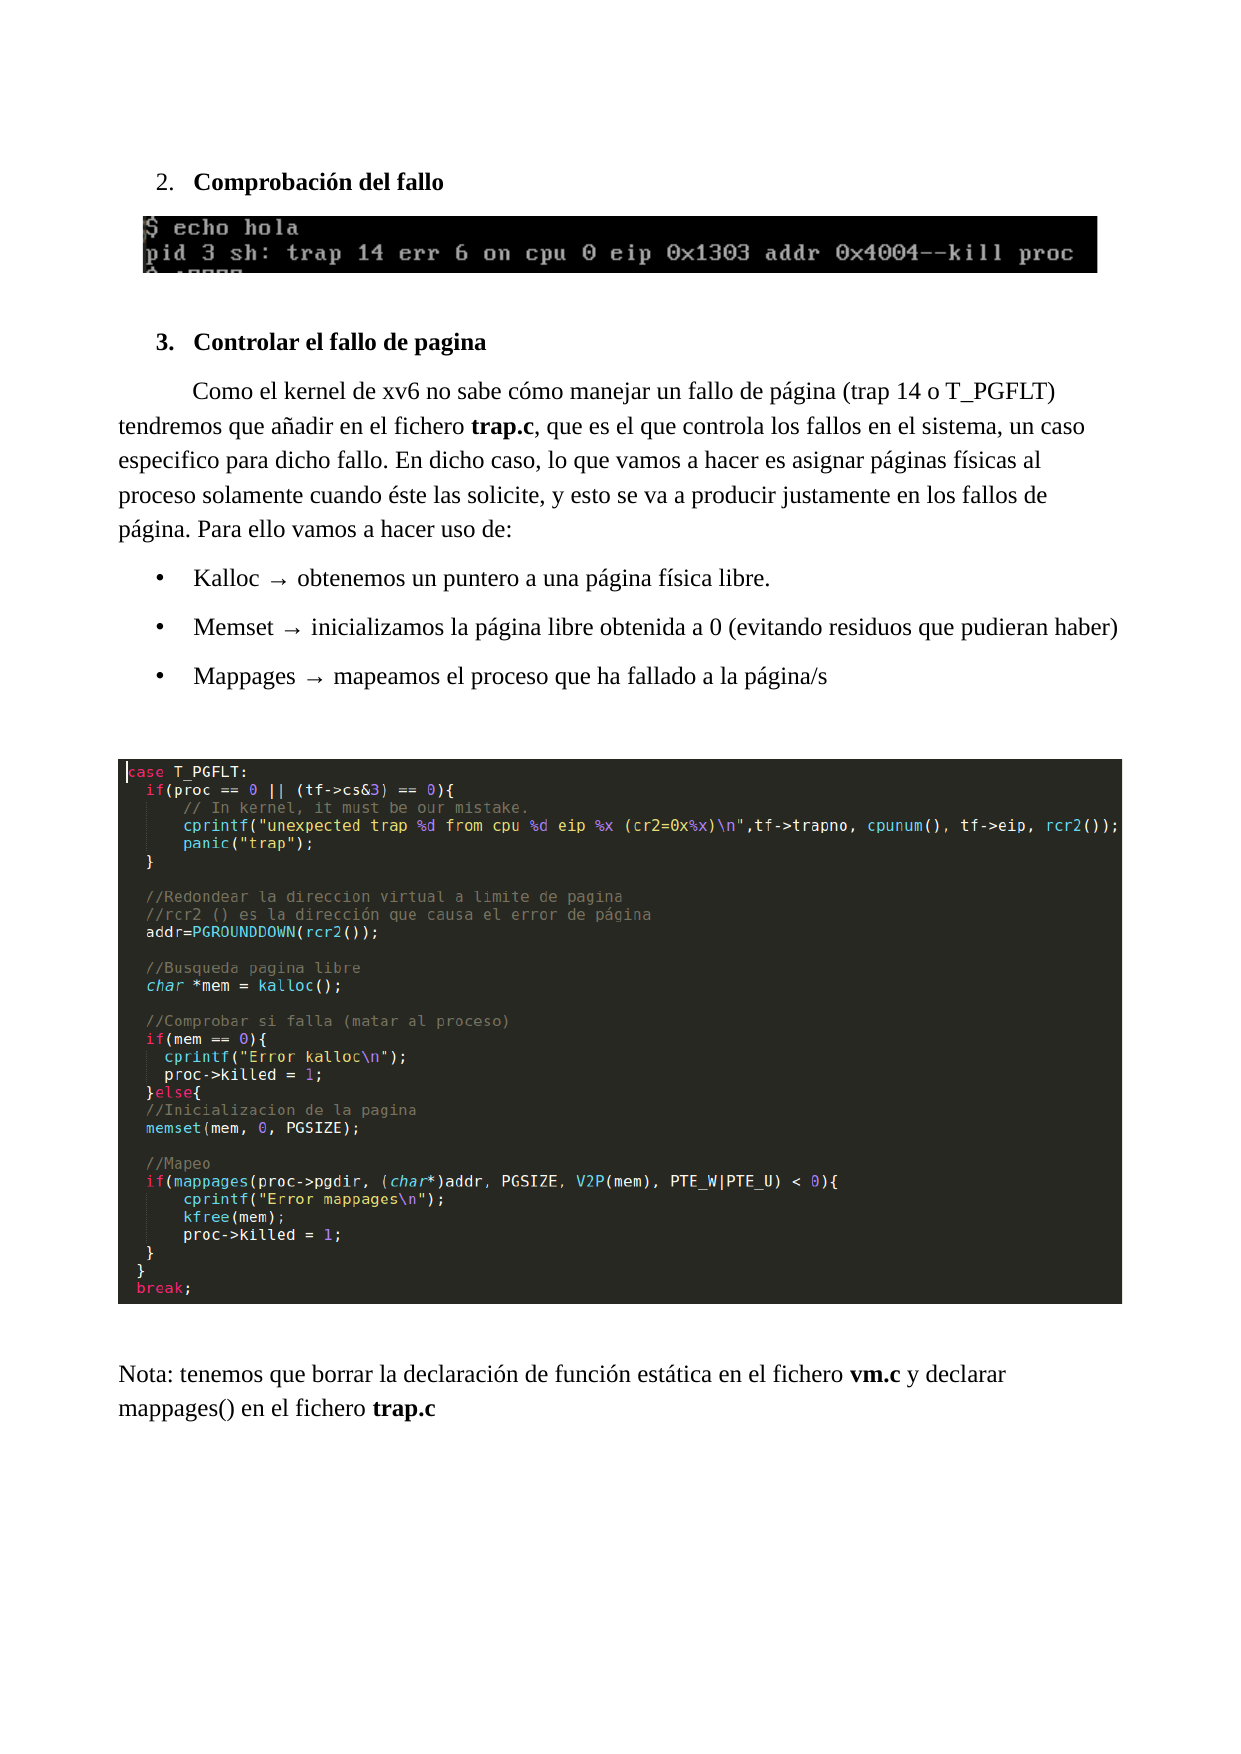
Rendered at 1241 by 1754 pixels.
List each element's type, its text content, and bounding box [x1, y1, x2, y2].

list Kalloc → obtenemos un puntero a una página física libre. [156, 563, 1122, 592]
list Comprobación del fallo [156, 167, 1122, 196]
list Memset → inicializamos la página libre obtenida a 0 (evitando residuos que pudieran haber) [156, 612, 1122, 641]
list Mappages → mapeamos el proceso que ha fallado a la página/s [156, 661, 1122, 690]
picture [142, 216, 1098, 273]
picture [118, 759, 1123, 1304]
text Nota: tenemos que borrar la declaración de función estática en el fichero vm.c y declarar mappages() en el fichero trap.c [118, 1359, 1122, 1422]
list Controlar el fallo de pagina [156, 327, 1122, 356]
text Como el kernel de xv6 no sabe cómo manejar un fallo de página (trap 14 o T_PGFLT) tendremos que añadir en el fichero trap.c, que es el que controla los fallos en el sistema, un caso especifico para dicho fallo. En dicho caso, lo que vamos a hacer es asignar páginas físicas al proceso solamente cuando éste las solicite, y esto se va a producir justamente en los fallos de página. Para ello vamos a hacer uso de: [118, 376, 1122, 543]
